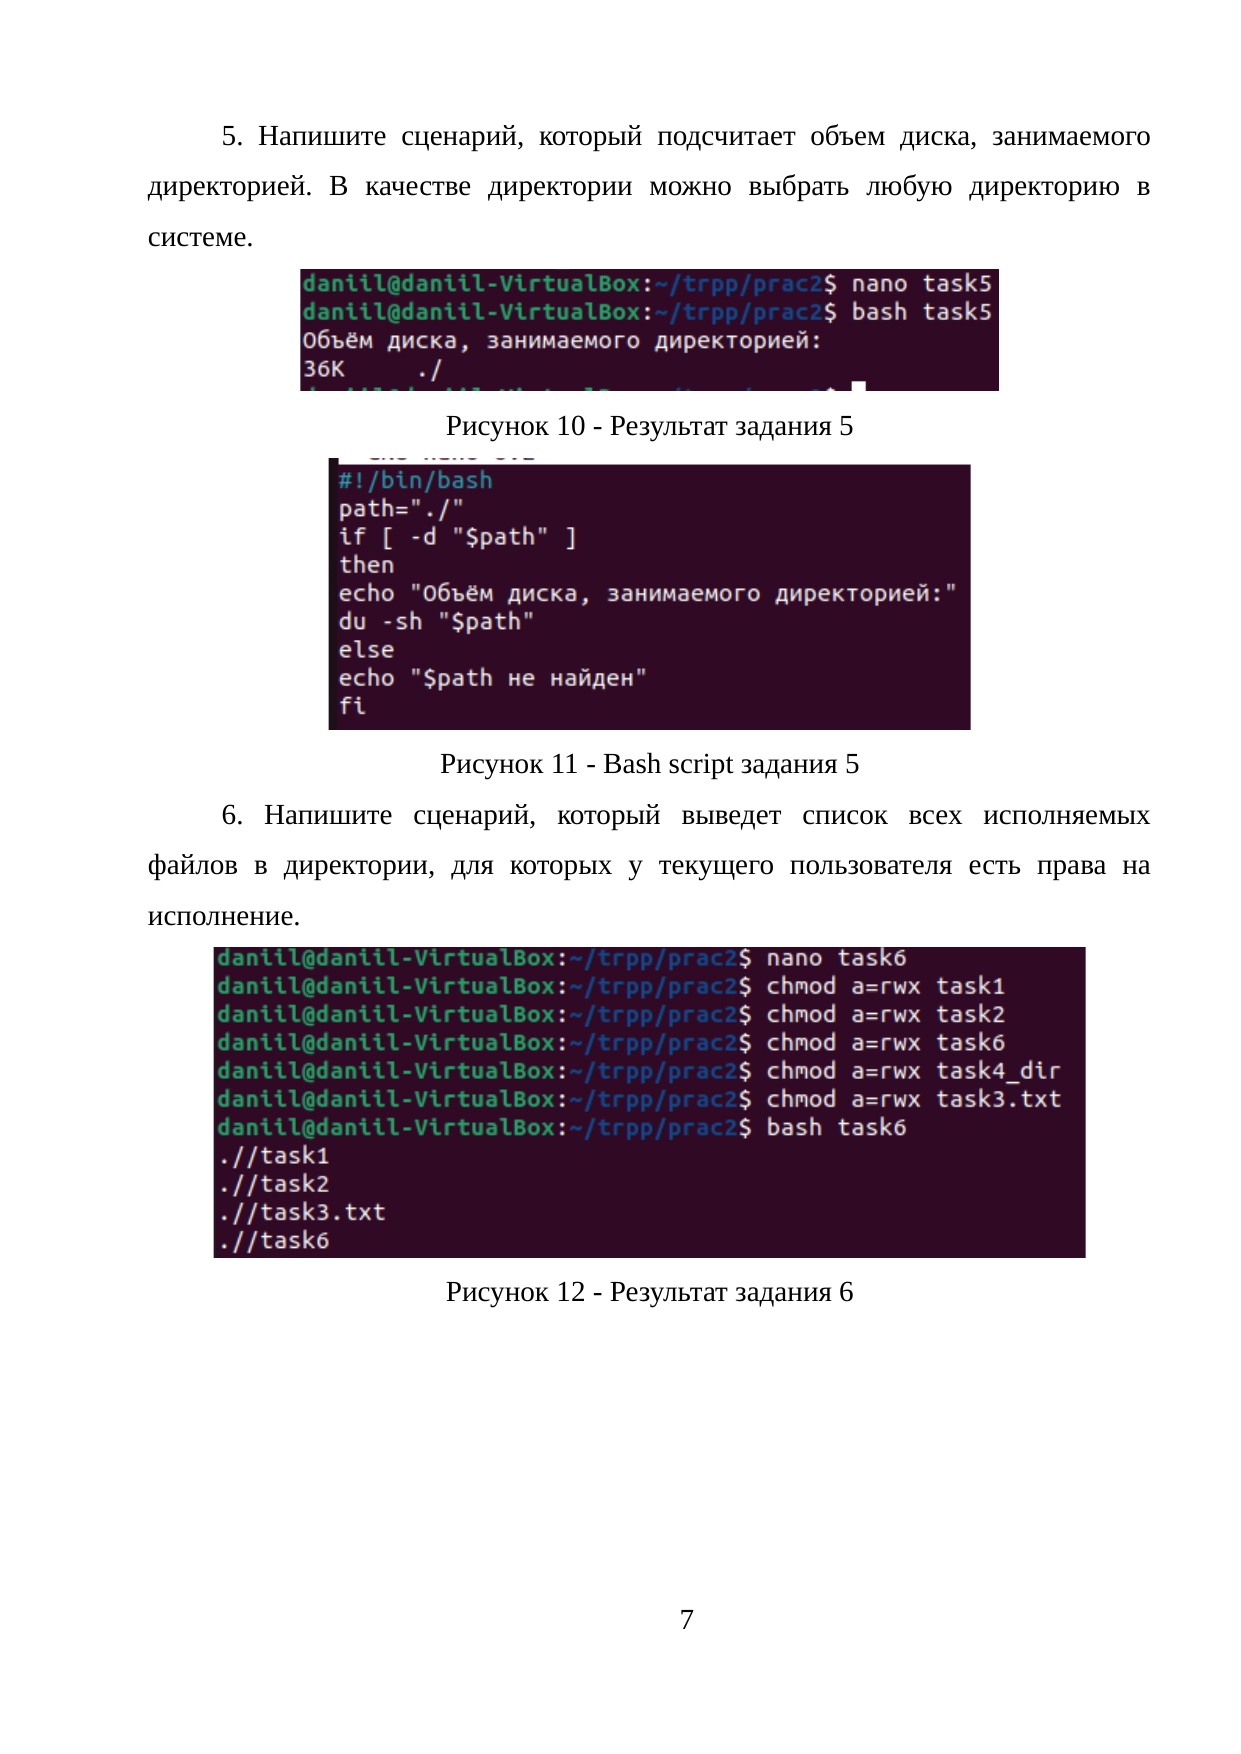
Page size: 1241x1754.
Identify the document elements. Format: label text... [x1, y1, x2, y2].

picture [300, 269, 999, 391]
text Рисунок 11 - Bash script задания 5 [328, 730, 971, 780]
picture [328, 458, 971, 730]
text Рисунок 10 - Результат задания 5 [300, 391, 999, 441]
text 6. Напишите сценарий, который выведет список всех исполняемых файлов в директории, для которых у текущего пользователя есть права на исполнение. [148, 797, 1152, 931]
text Рисунок 12 - Результат задания 6 [214, 1258, 1086, 1308]
text 5. Напишите сценарий, который подсчитает объем диска, занимаемого директорией. В качестве директории можно выбрать любую директорию в системе. [148, 118, 1152, 252]
picture [213, 947, 1086, 1258]
